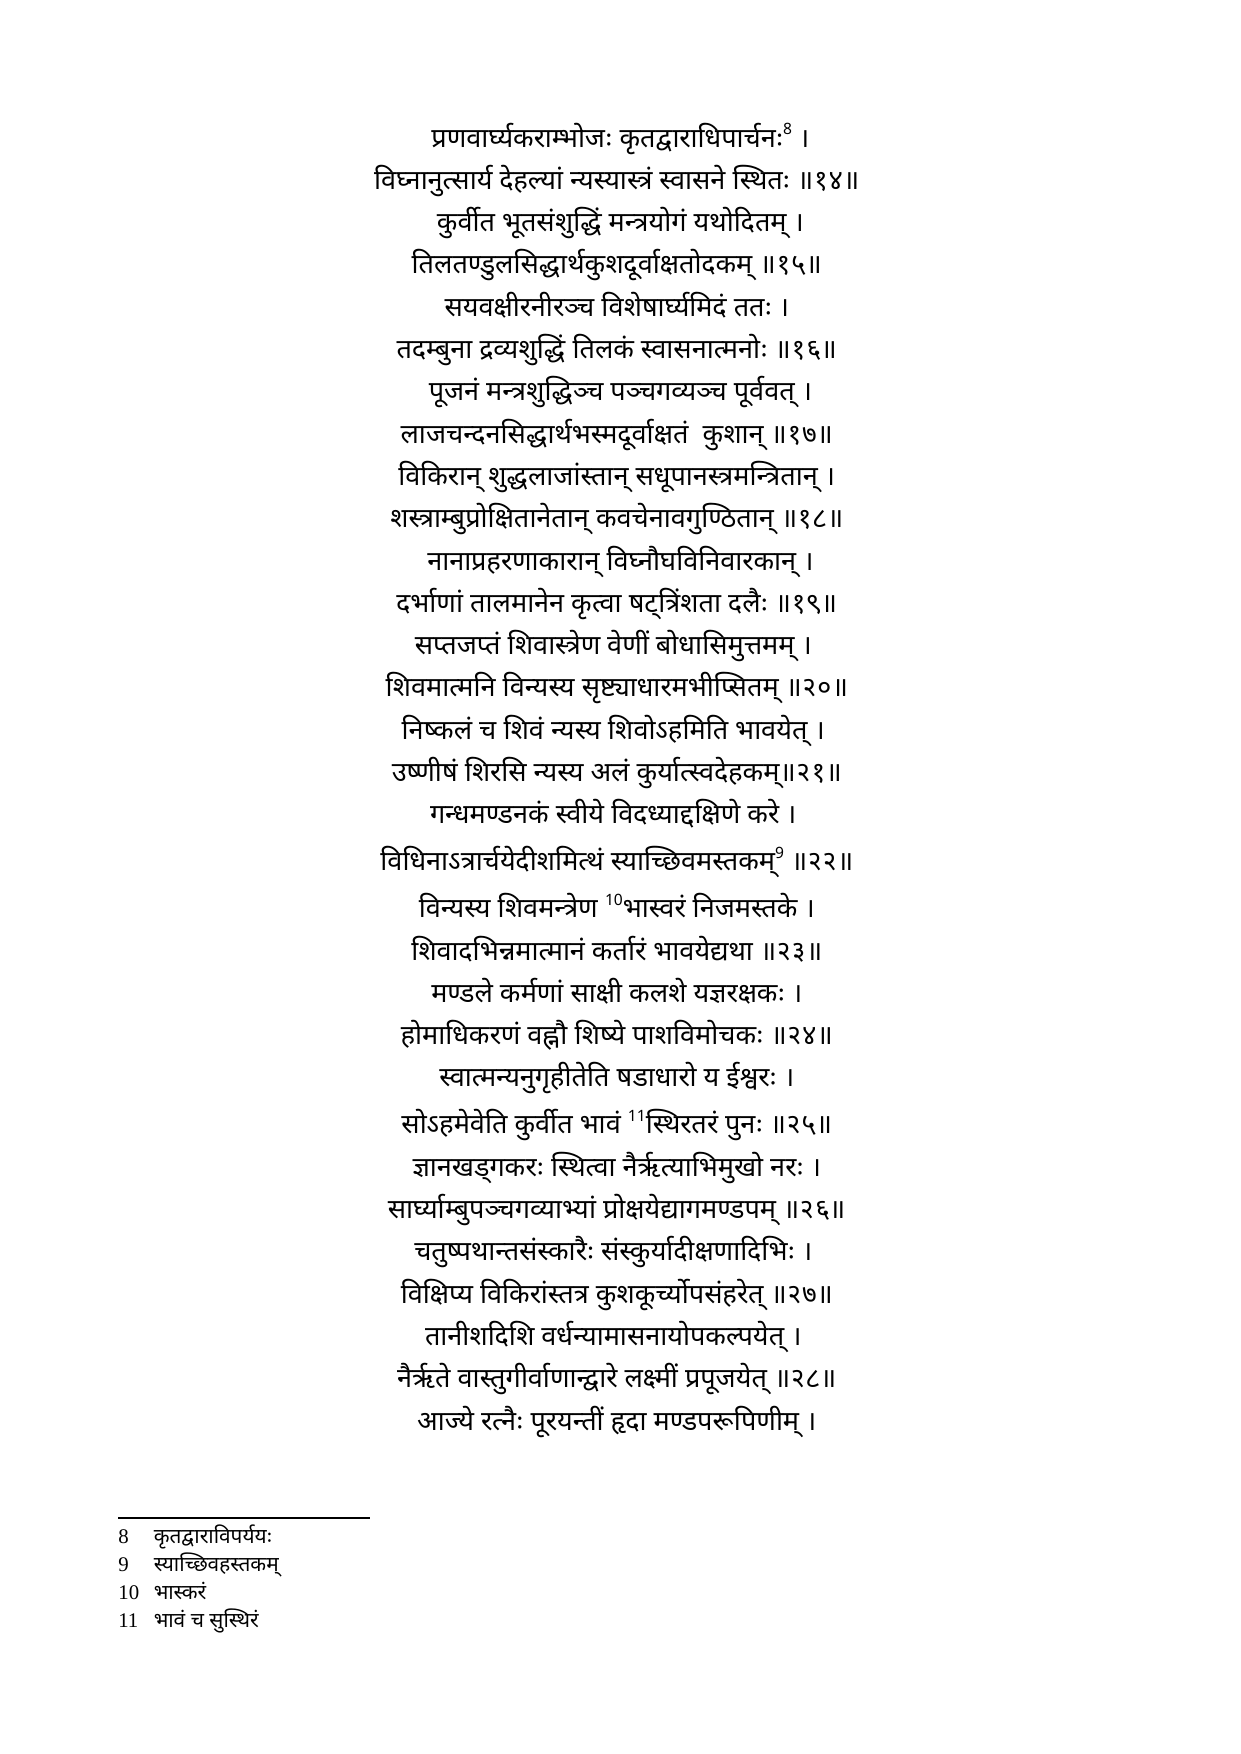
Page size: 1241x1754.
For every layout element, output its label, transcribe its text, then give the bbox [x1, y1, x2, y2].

text शस्त्राम्बुप्रोक्षितानेतान् कवचेनावगुण्ठितान् ॥१८॥ नानाप्रहरणाकारान् विघ्नौघविनिवारकान् । दर्भाणां तालमानेन कृत्वा षट्त्रिंशता दलैः ॥१९॥ सप्तजप्तं शिवास्त्रेण वेणीं बोधासिमुत्तमम् । शिवमात्मनि विन्यस्य सृष्ट्याधारमभीप्सितम् ॥२०॥ निष्कलं च शिवं न्यस्य शिवोऽहमिति भावयेत् । उष्णीषं शिरसि न्यस्य अलं कुर्यात्स्वदेहकम्॥२१॥ गन्धमण्डनकं स्वीये विदध्याद्दक्षिणे करे । विधिनाऽत्रार्चयेदीशमित्थं स्याच्छिवमस्तकम् ॥२२॥ विन्यस्य शिवमन्त्रेण भास्वरं निजमस्तके । शिवादभिन्नमात्मानं कर्तारं भावयेद्यथा ॥२३॥ मण्डले कर्मणां साक्षी कलशे यज्ञरक्षकः । होमाधिकरणं वह्नौ शिष्ये पाशविमोचकः ॥२४॥ स्वात्मन्यनुगृहीतेति षडाधारो य ईश्वरः । सोऽहमेवेति कुर्वीत भावं स्थिरतरं पुनः ॥२५॥ ज्ञानखड्गकरः स्थित्वा नैरृत्याभिमुखो नरः । सार्घ्याम्बुपञ्चगव्याभ्यां प्रोक्षयेद्यागमण्डपम् ॥२६॥ चतुष्पथान्तसंस्कारैः संस्कुर्यादीक्षणादिभिः । विक्षिप्य विकिरांस्तत्र कुशकूर्च्योपसंहरेत् ॥२७॥ तानीशदिशि वर्धन्यामासनायोपकल्पयेत् । नैरृते वास्तुगीर्वाणान्द्वारे लक्ष्मीं प्रपूजयेत् ॥२८॥ आज्ये रत्नैः पूरयन्तीं हृदा मण्डपरूपिणीम् । [118, 503, 1122, 1441]
text भावं च सुस्थिरं [118, 1608, 1122, 1636]
text भास्करं [118, 1580, 1122, 1608]
text स्याच्छिवहस्तकम् [118, 1552, 1122, 1580]
text कृतद्वाराविपर्ययः [118, 1524, 1122, 1552]
text प्रणवार्घ्यकराम्भोजः कृतद्वाराधिपार्चनः । विघ्नानुत्सार्य देहल्यां न्यस्यास्त्रं स्वासने स्थितः ॥१४॥ कुर्वीत भूतसंशुद्धिं मन्त्रयोगं यथोदितम् । तिलतण्डुलसिद्धार्थकुशदूर्वाक्षतोदकम् ॥१५॥ सयवक्षीरनीरञ्च विशेषार्घ्यमिदं ततः । तदम्बुना द्रव्यशुद्धिं तिलकं स्वासनात्मनोः ॥१६॥ पूजनं मन्त्रशुद्धिञ्च पञ्चगव्यञ्च पूर्ववत् । लाजचन्दनसिद्धार्थभस्मदूर्वाक्षतं कुशान् ॥१७॥ विकिरान् शुद्धलाजांस्तान् सधूपानस्त्रमन्त्रितान् । [118, 118, 1122, 496]
